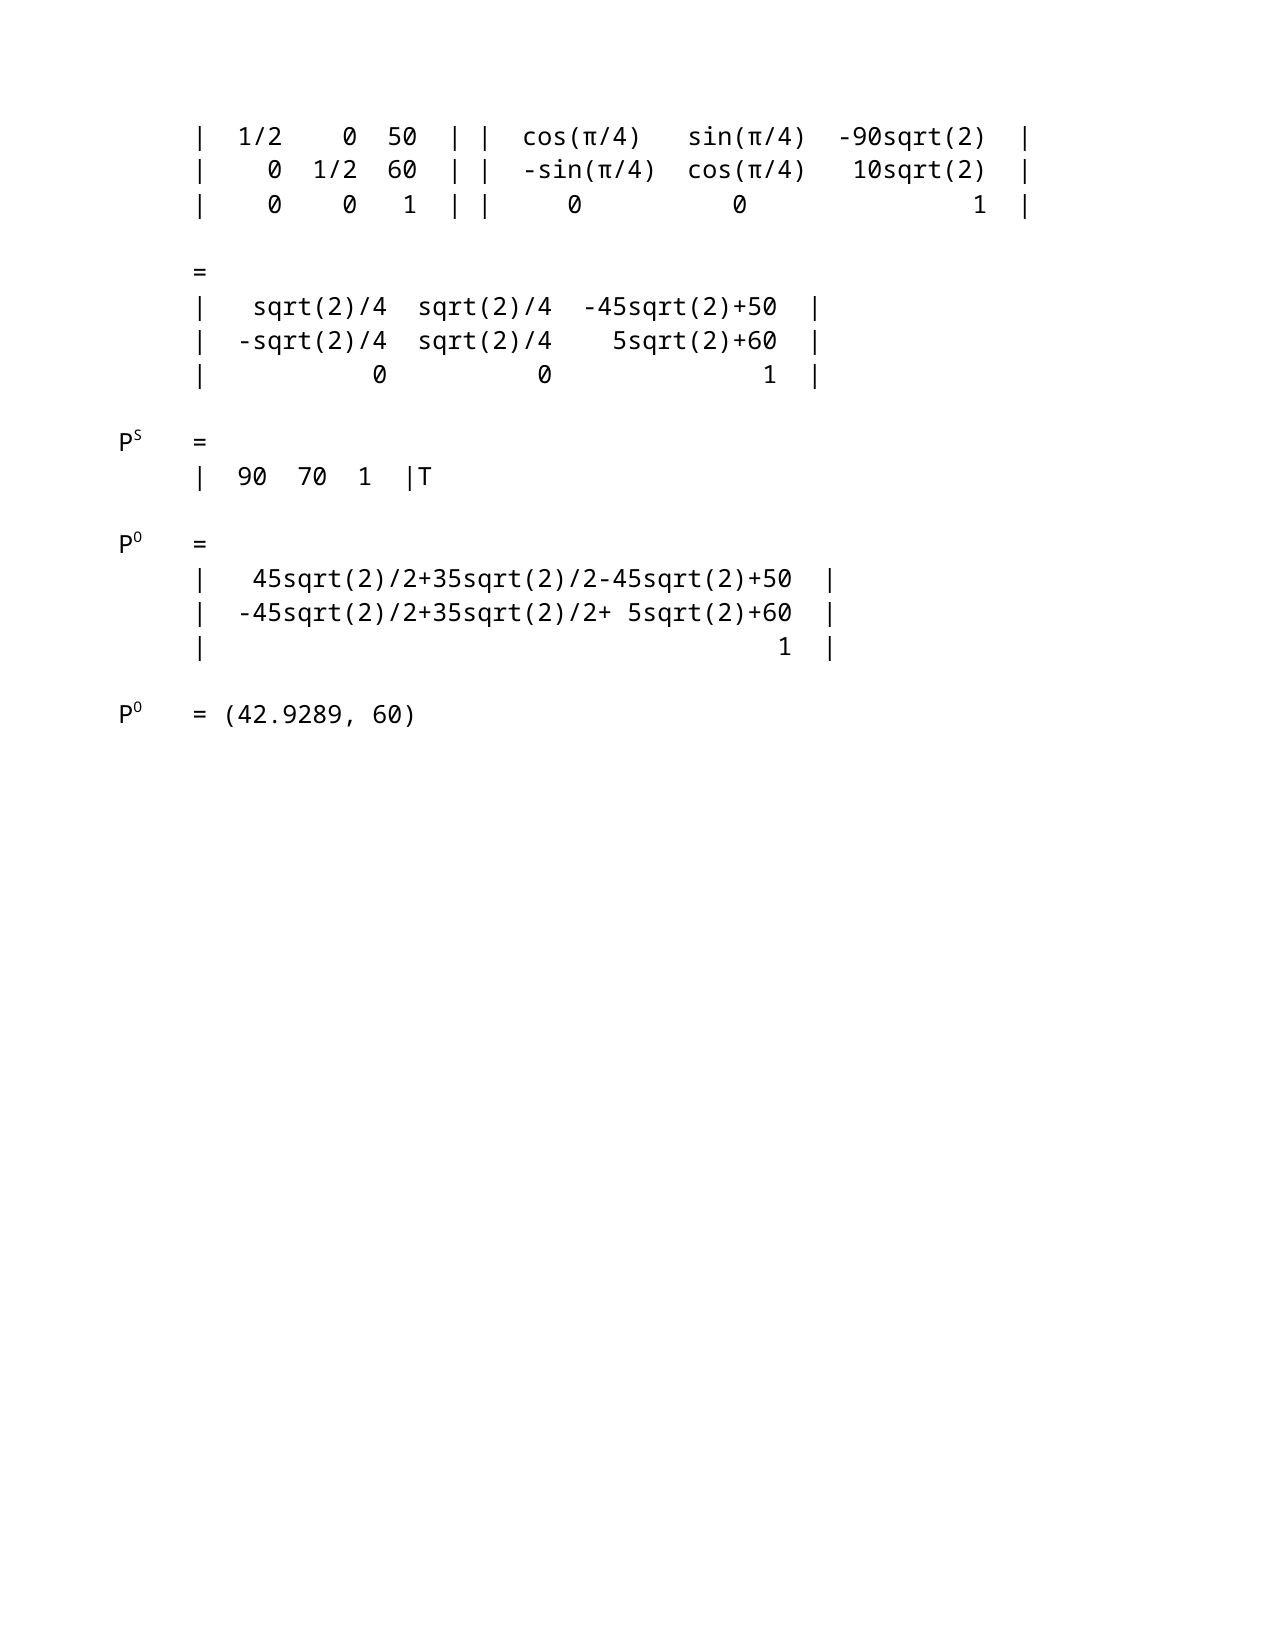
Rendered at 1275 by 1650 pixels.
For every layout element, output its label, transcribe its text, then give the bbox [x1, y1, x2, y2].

text | 90 70 1 |T [118, 459, 1157, 493]
text | sqrt(2)/4 sqrt(2)/4 -45sqrt(2)+50 | [118, 288, 1157, 322]
text | -sqrt(2)/4 sqrt(2)/4 5sqrt(2)+60 | [118, 322, 1157, 357]
text | -45sqrt(2)/2+35sqrt(2)/2+ 5sqrt(2)+60 | [118, 595, 1157, 629]
text | 1 | [118, 629, 1157, 663]
text PO = [118, 527, 1157, 561]
text | 0 0 1 | [118, 357, 1157, 391]
text | 0 0 1 | | 0 0 1 | [118, 186, 1157, 220]
text | 45sqrt(2)/2+35sqrt(2)/2-45sqrt(2)+50 | [118, 561, 1157, 595]
text PS = [118, 425, 1157, 459]
text | 1/2 0 50 | | cos(π/4) sin(π/4) -90sqrt(2) | [118, 118, 1157, 152]
text = [118, 254, 1157, 288]
text PO = (42.9289, 60) [118, 697, 1157, 731]
text | 0 1/2 60 | | -sin(π/4) cos(π/4) 10sqrt(2) | [118, 152, 1157, 186]
